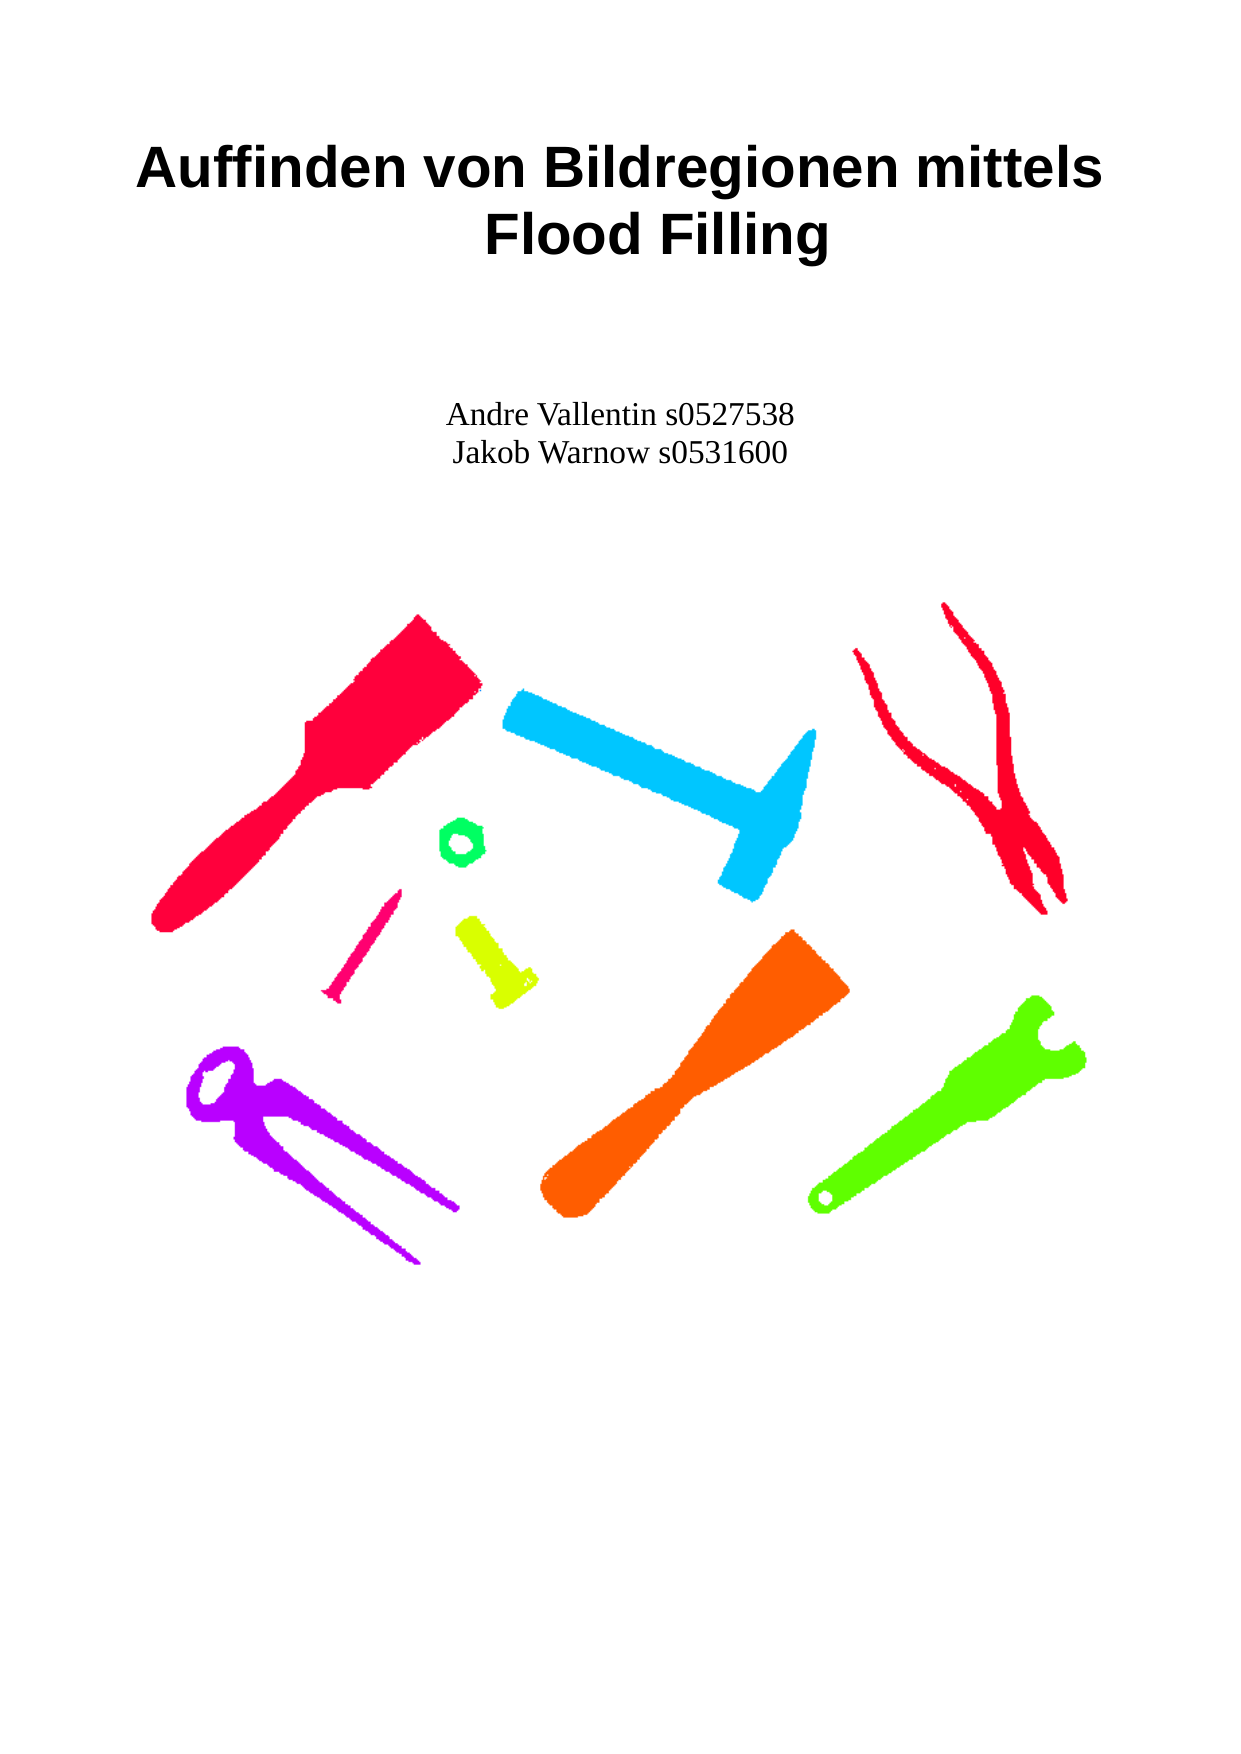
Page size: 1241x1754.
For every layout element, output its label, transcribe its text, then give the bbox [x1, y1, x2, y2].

text Jakob Warnow s0531600 [118, 433, 1122, 471]
subtitle Auffinden von Bildregionen mittels Flood Filling [118, 133, 1122, 267]
text Andre Vallentin s0527538 [118, 394, 1122, 433]
picture [118, 586, 1123, 1277]
